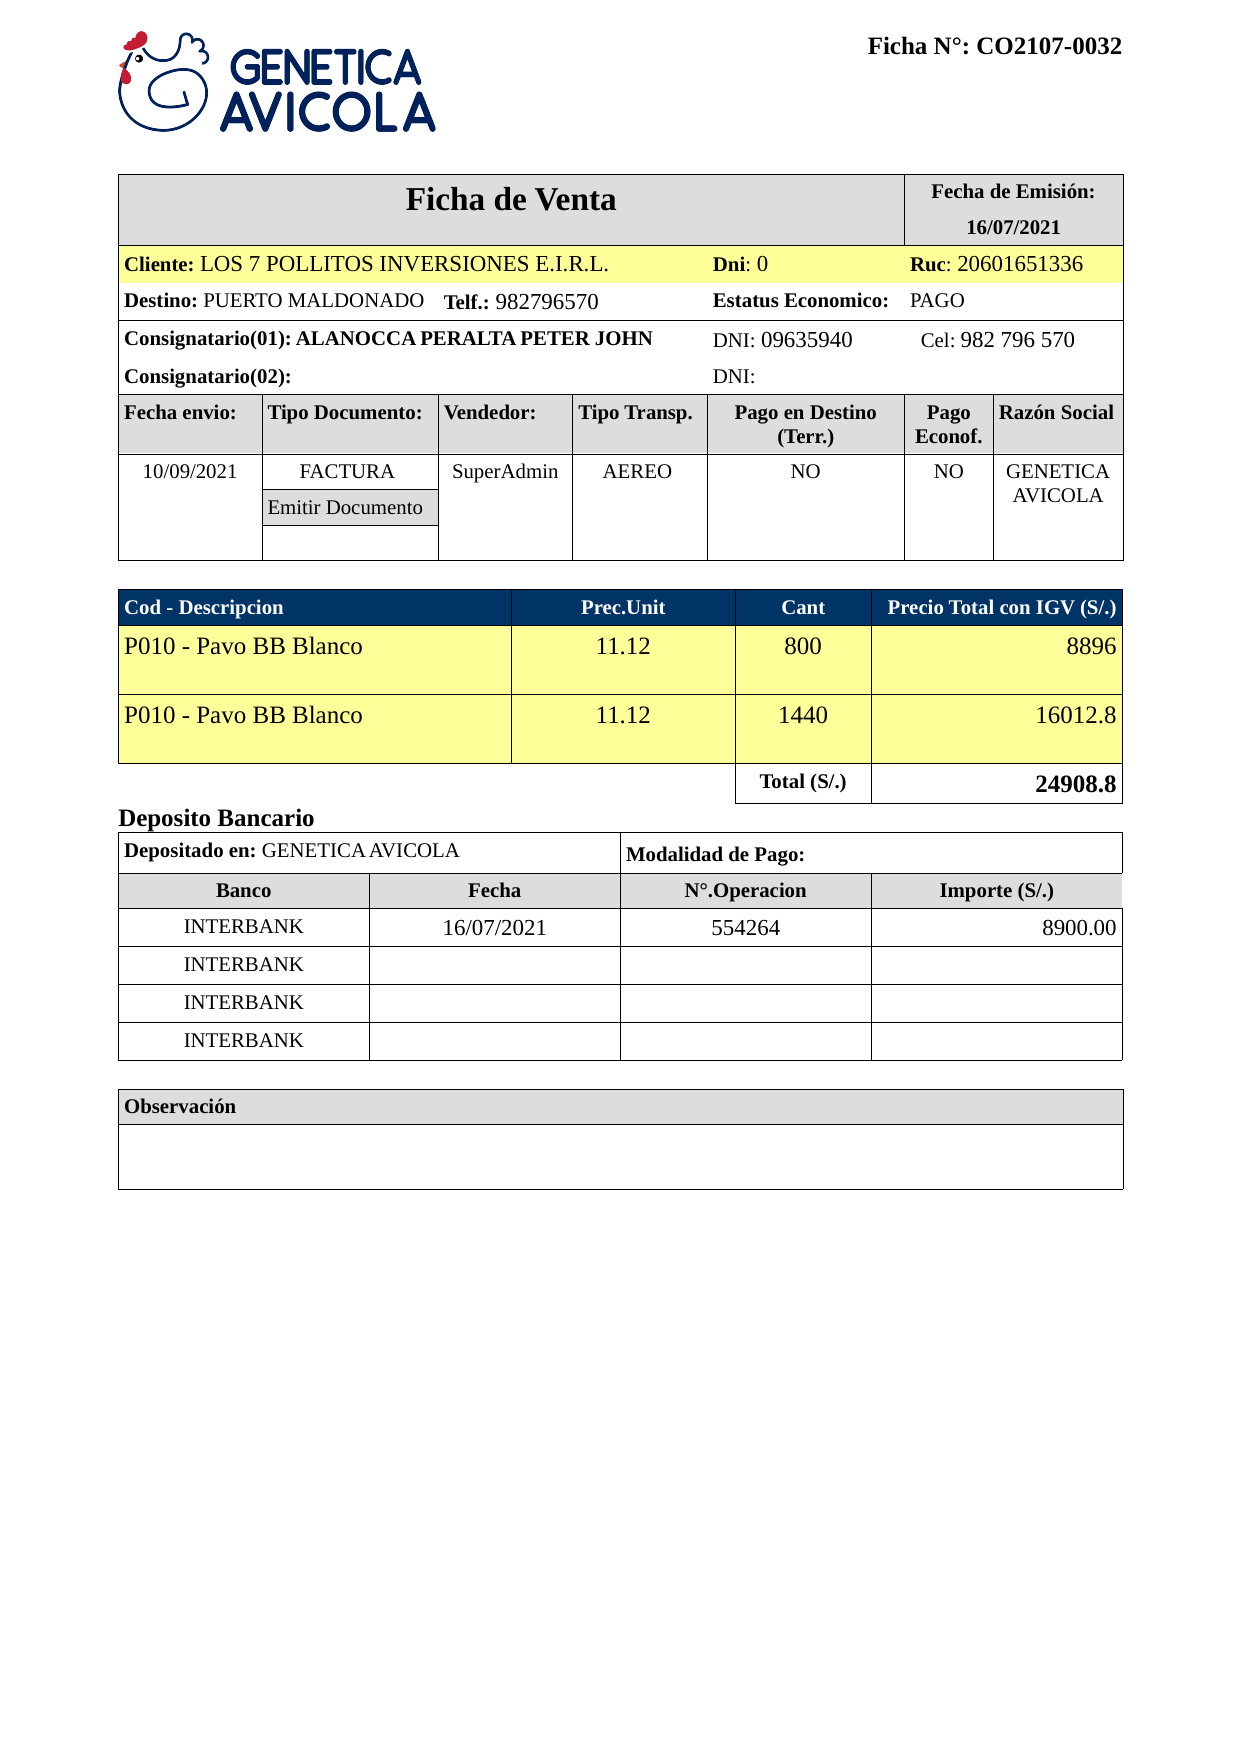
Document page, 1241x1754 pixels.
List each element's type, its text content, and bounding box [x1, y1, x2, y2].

table_cell Razón Social [994, 395, 1123, 453]
table_cell [621, 947, 871, 984]
table_cell [872, 947, 1122, 984]
table_cell Emitir Documento [263, 490, 438, 525]
table_cell Consignatario(01): ALANOCCA PERALTA PETER JOHN [119, 321, 707, 358]
table_cell [872, 985, 1122, 1022]
table_cell Telf.: 982796570 [438, 283, 707, 320]
table_cell Dni: 0 [707, 246, 904, 283]
table_header Observación [119, 1090, 1123, 1124]
table_cell INTERBANK [119, 947, 369, 984]
table_cell [370, 947, 620, 984]
table_cell 554264 [621, 909, 871, 946]
table_cell 11.12 [512, 695, 735, 763]
table_cell 8896 [872, 626, 1122, 694]
table_header Cod - Descripcion [119, 590, 511, 625]
table_cell Importe (S/.) [872, 874, 1122, 908]
table_cell 16/07/2021 [370, 909, 620, 946]
table_cell NO [708, 455, 904, 560]
table_cell Pago en Destino (Terr.) [708, 395, 904, 453]
table_cell [118, 764, 511, 803]
table_cell SuperAdmin [439, 455, 572, 560]
table_cell Tipo Transp. [573, 395, 707, 453]
table_cell [621, 1023, 871, 1060]
table_header Cant [736, 590, 871, 625]
table_cell Cel: 982 796 570 [915, 321, 1123, 358]
table_cell Vendedor: [439, 395, 572, 453]
table_cell PAGO [904, 283, 1123, 320]
table_header Precio Total con IGV (S/.) [872, 590, 1122, 625]
table_cell P010 - Pavo BB Blanco [119, 695, 511, 763]
table_cell 24908.8 [872, 764, 1122, 803]
text Deposito Bancario [118, 803, 1122, 832]
table_cell Pago Econof. [905, 395, 993, 453]
table_cell Banco [119, 874, 369, 908]
table_cell Tipo Documento: [263, 395, 438, 453]
table_cell AEREO [573, 455, 707, 560]
table_cell P010 - Pavo BB Blanco [119, 626, 511, 694]
table_cell 10/09/2021 [119, 455, 262, 560]
table_cell Fecha [370, 874, 620, 908]
table_header Ficha de Venta [119, 175, 904, 245]
table_cell Consignatario(02): [119, 358, 707, 394]
table_cell Destino: PUERTO MALDONADO [119, 283, 438, 320]
table_header Fecha de Emisión: [905, 175, 1123, 209]
table_cell [263, 526, 438, 560]
table_cell INTERBANK [119, 1023, 369, 1060]
table_cell 16012.8 [872, 695, 1122, 763]
table_cell Fecha envio: [119, 395, 262, 453]
table_cell NO [905, 455, 993, 560]
table_cell 800 [736, 626, 871, 694]
table_cell INTERBANK [119, 985, 369, 1022]
table_cell Cliente: LOS 7 POLLITOS INVERSIONES E.I.R.L. [119, 246, 707, 283]
table_header Modalidad de Pago: [621, 833, 1122, 872]
table_cell N°.Operacion [621, 874, 871, 908]
table_cell INTERBANK [119, 909, 369, 946]
table_cell [621, 985, 871, 1022]
table_cell Total (S/.) [736, 764, 871, 803]
table_cell 11.12 [512, 626, 735, 694]
table_cell 8900.00 [872, 909, 1122, 946]
table_cell 16/07/2021 [905, 209, 1123, 245]
table_cell GENETICA AVICOLA [994, 455, 1123, 560]
table_cell [370, 1023, 620, 1060]
table_cell DNI: 09635940 [707, 321, 915, 358]
table_cell [511, 764, 735, 803]
table_cell Ruc: 20601651336 [904, 246, 1123, 283]
table_cell [119, 1125, 1123, 1189]
table_header Depositado en: GENETICA AVICOLA [119, 833, 620, 872]
table_cell FACTURA [263, 455, 438, 489]
table_cell [370, 985, 620, 1022]
table_header Prec.Unit [512, 590, 735, 625]
table_cell [872, 1023, 1122, 1060]
table_cell Estatus Economico: [707, 283, 904, 320]
picture [118, 31, 436, 132]
table_cell DNI: [707, 358, 1123, 394]
table_cell 1440 [736, 695, 871, 763]
